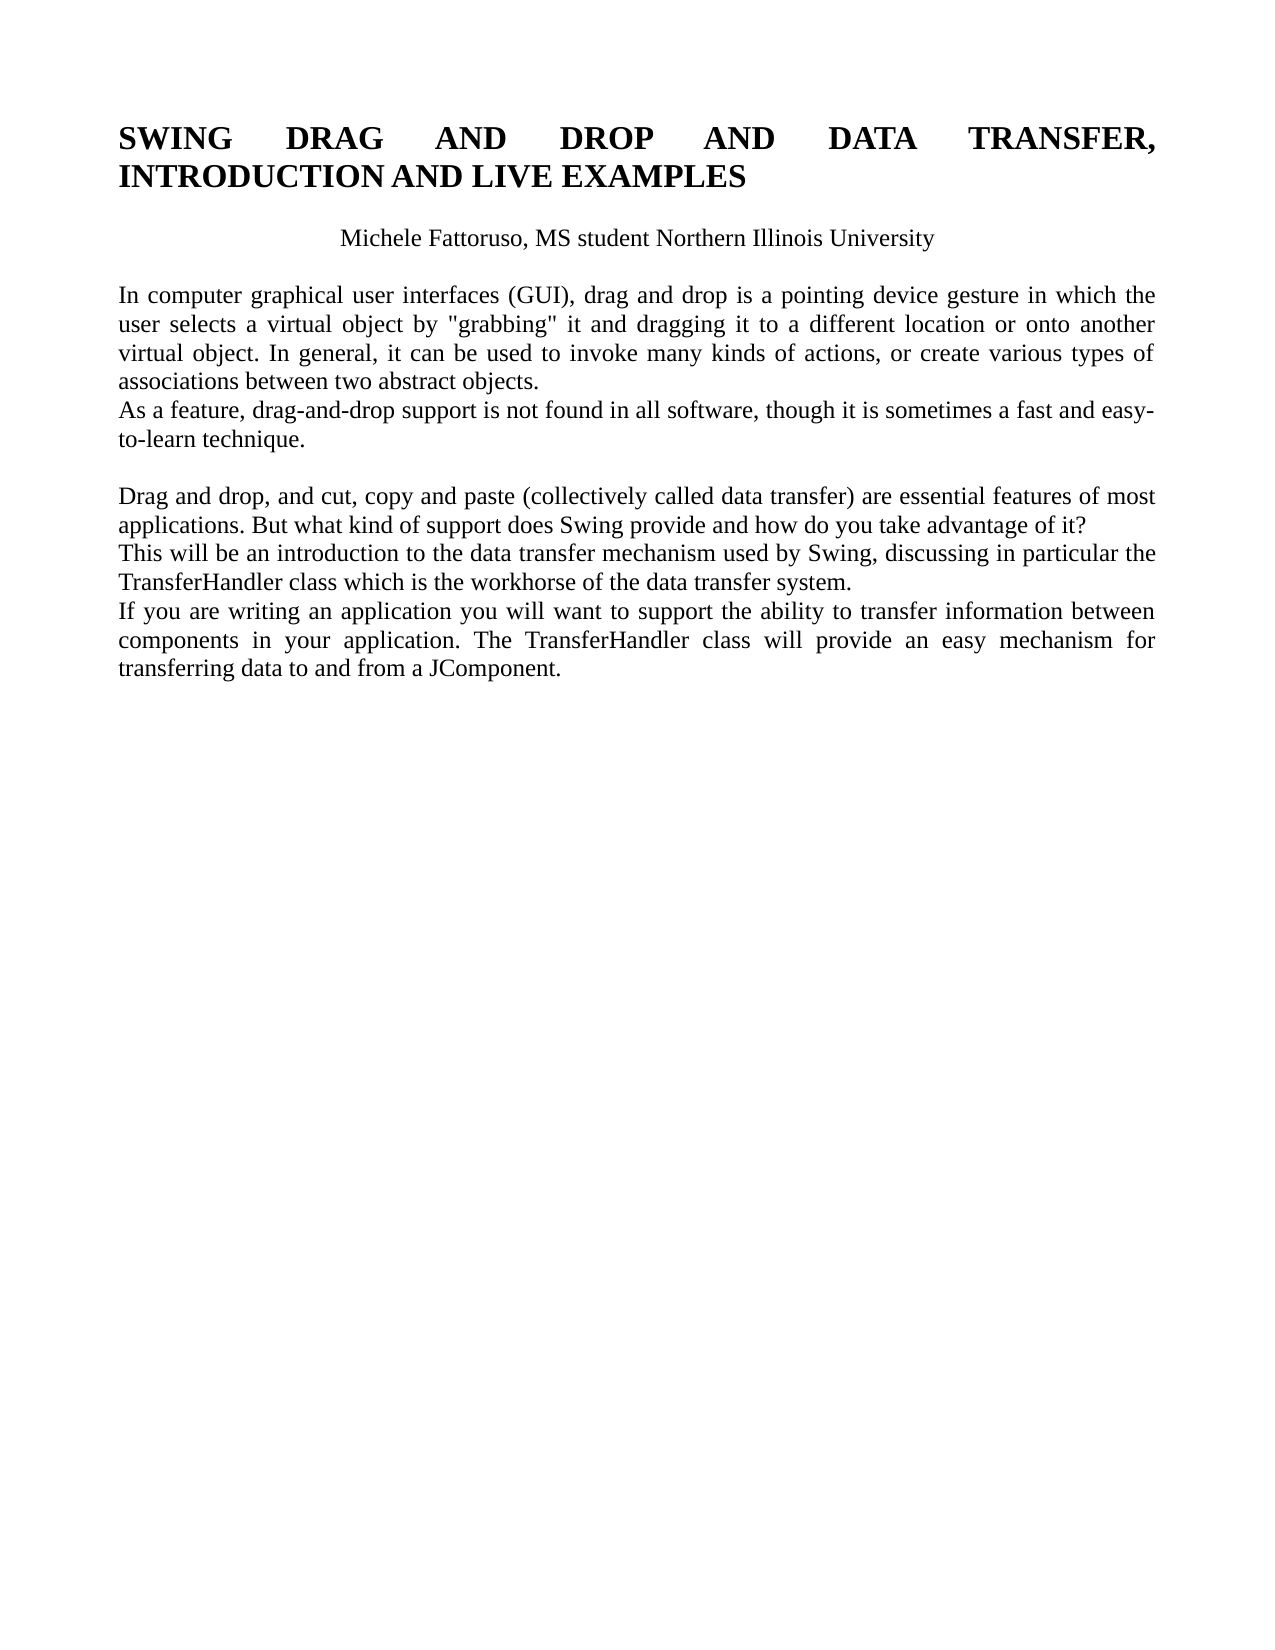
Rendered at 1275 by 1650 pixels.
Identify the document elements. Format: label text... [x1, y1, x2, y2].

text As a feature, drag-and-drop support is not found in all software, though it is sometimes a fast and easy-to-learn technique. [118, 395, 1157, 453]
text In computer graphical user interfaces (GUI), drag and drop is a pointing device gesture in which the user selects a virtual object by "grabbing" it and dragging it to a different location or onto another virtual object. In general, it can be used to invoke many kinds of actions, or create various types of associations between two abstract objects. [118, 280, 1157, 395]
text This will be an introduction to the data transfer mechanism used by Swing, discussing in particular the TransferHandler class which is the workhorse of the data transfer system. [118, 538, 1157, 596]
text SWING DRAG AND DROP AND DATA TRANSFER, INTRODUCTION AND LIVE EXAMPLES [118, 118, 1157, 195]
text Drag and drop, and cut, copy and paste (collectively called data transfer) are essential features of most applications. But what kind of support does Swing provide and how do you take advantage of it? [118, 481, 1157, 538]
text Michele Fattoruso, MS student Northern Illinois University [118, 223, 1157, 252]
text If you are writing an application you will want to support the ability to transfer information between components in your application. The TransferHandler class will provide an easy mechanism for transferring data to and from a JComponent. [118, 596, 1157, 682]
